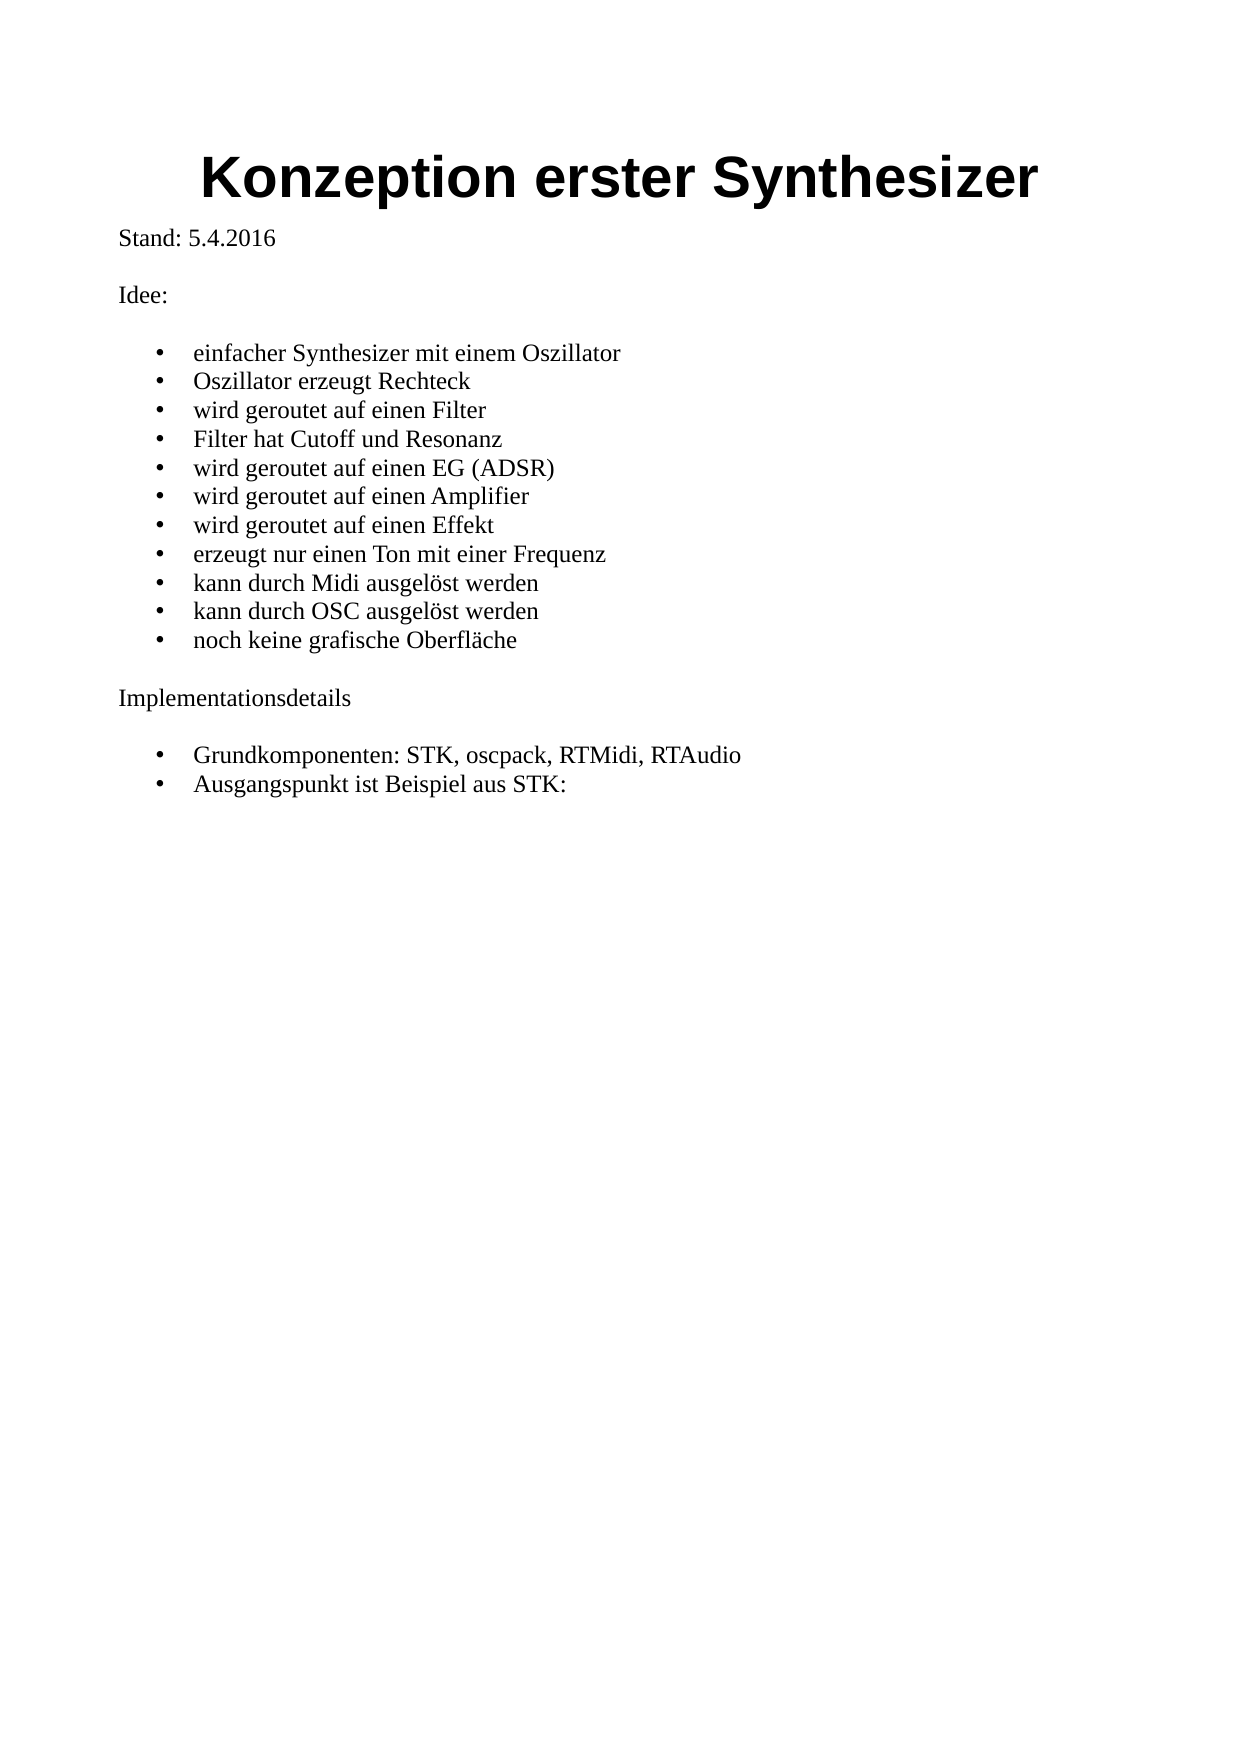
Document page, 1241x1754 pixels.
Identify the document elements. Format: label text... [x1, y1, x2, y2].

list Grundkomponenten: STK, oscpack, RTMidi, RTAudio [156, 740, 1122, 769]
list erzeugt nur einen Ton mit einer Frequenz [156, 539, 1122, 568]
list Ausgangspunkt ist Beispiel aus STK: [156, 769, 1122, 798]
list wird geroutet auf einen EG (ADSR) [156, 453, 1122, 481]
text Implementationsdetails [118, 683, 1122, 711]
text Stand: 5.4.2016 [118, 223, 1122, 251]
list kann durch Midi ausgelöst werden [156, 568, 1122, 596]
list wird geroutet auf einen Amplifier [156, 481, 1122, 510]
list kann durch OSC ausgelöst werden [156, 596, 1122, 625]
title Konzeption erster Synthesizer [118, 143, 1122, 210]
list wird geroutet auf einen Filter [156, 395, 1122, 424]
list noch keine grafische Oberfläche [156, 625, 1122, 654]
list Oszillator erzeugt Rechteck [156, 366, 1122, 395]
list Filter hat Cutoff und Resonanz [156, 424, 1122, 453]
list wird geroutet auf einen Effekt [156, 510, 1122, 539]
text Idee: [118, 280, 1122, 309]
list einfacher Synthesizer mit einem Oszillator [156, 338, 1122, 366]
